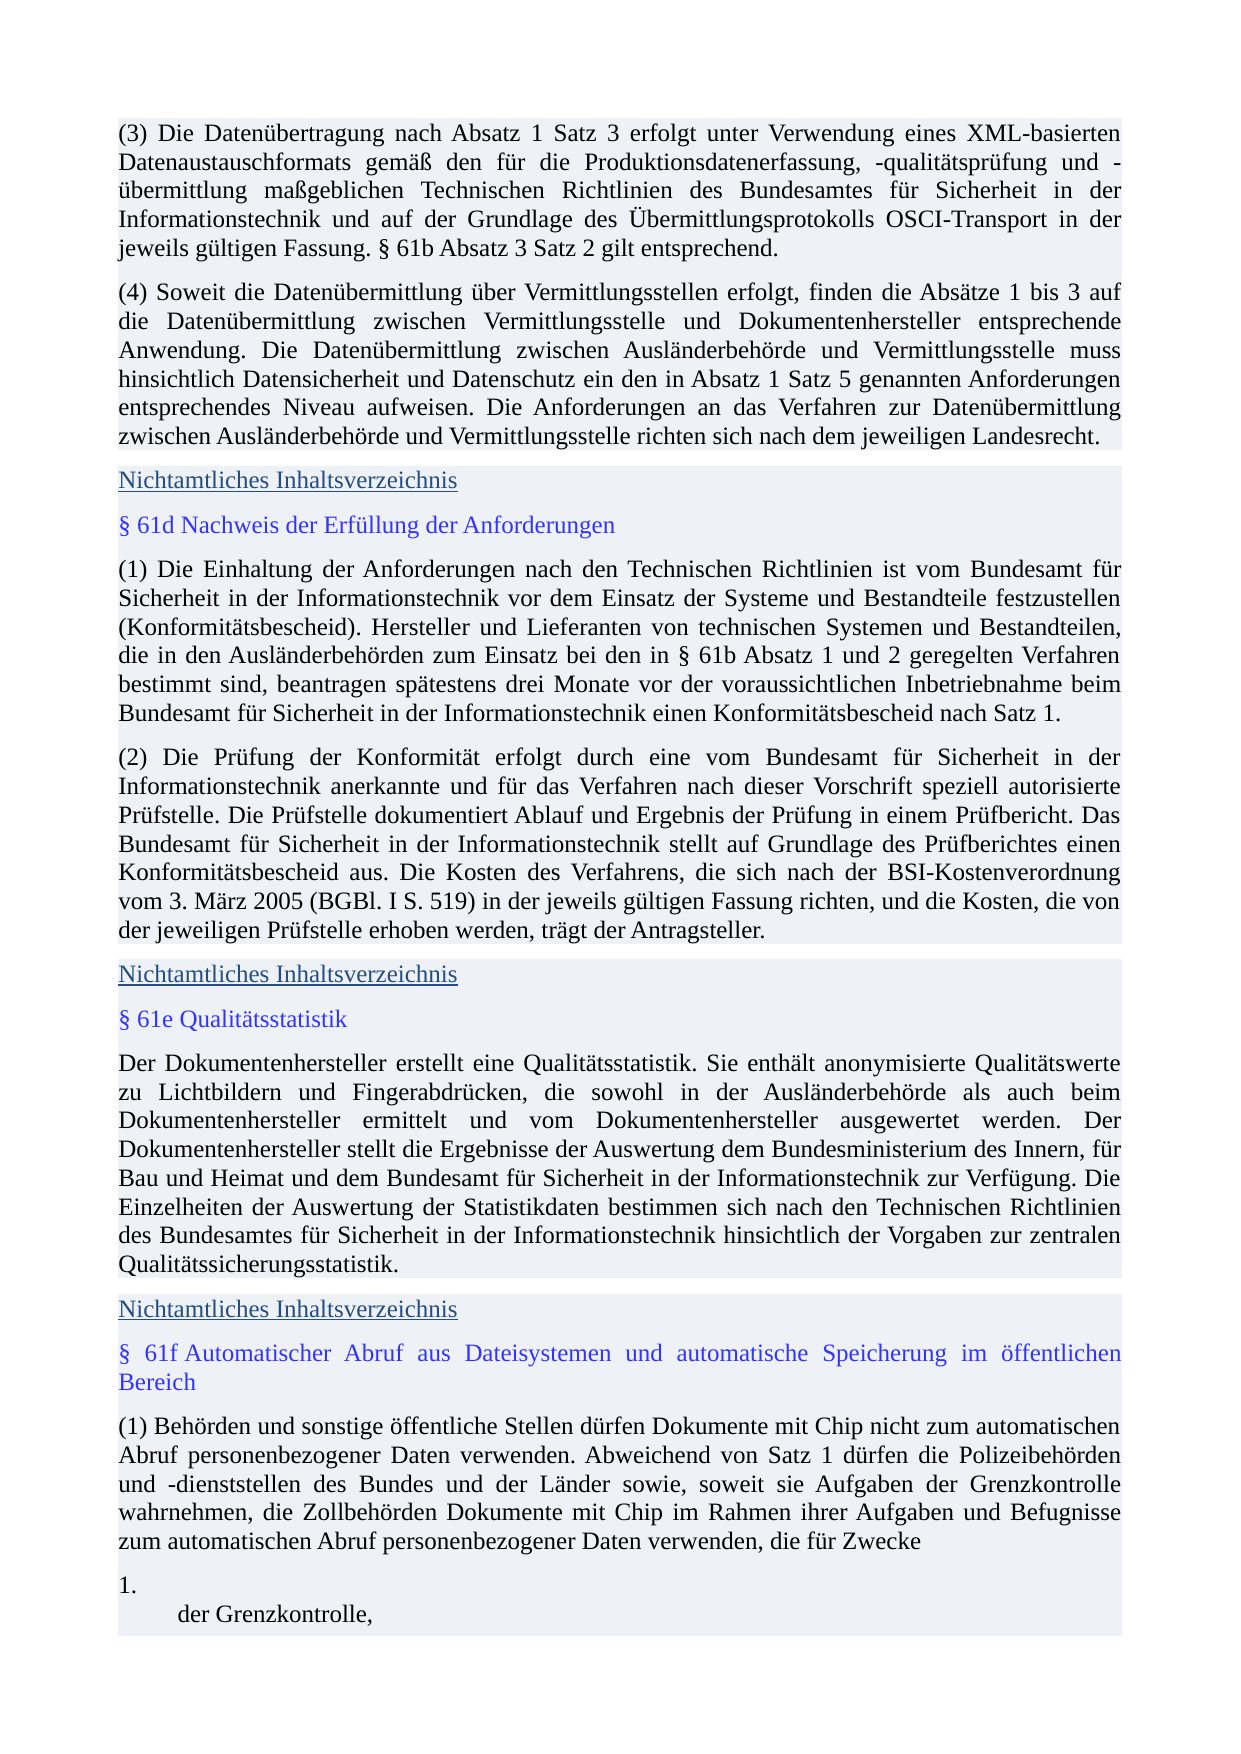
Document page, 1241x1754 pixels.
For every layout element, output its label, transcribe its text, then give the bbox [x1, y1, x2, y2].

subtitle § 61d Nachweis der Erfüllung der Anforderungen [118, 510, 1122, 539]
subtitle § 61e Qualitätsstatistik [118, 1004, 1122, 1032]
subtitle 1. [118, 1571, 1122, 1599]
text (3) Die Datenübertragung nach Absatz 1 Satz 3 erfolgt unter Verwendung eines XML-basierten Datenaustauschformats gemäß den für die Produktionsdatenerfassung, -qualitätsprüfung und -übermittlung maßgeblichen Technischen Richtlinien des Bundesamtes für Sicherheit in der Informationstechnik und auf der Grundlage des Übermittlungsprotokolls OSCI-Transport in der jeweils gültigen Fassung. § 61b Absatz 3 Satz 2 gilt entsprechend. [118, 118, 1122, 262]
text (2) Die Prüfung der Konformität erfolgt durch eine vom Bundesamt für Sicherheit in der Informationstechnik anerkannte und für das Verfahren nach dieser Vorschrift speziell autorisierte Prüfstelle. Die Prüfstelle dokumentiert Ablauf und Ergebnis der Prüfung in einem Prüfbericht. Das Bundesamt für Sicherheit in der Informationstechnik stellt auf Grundlage des Prüfberichtes einen Konformitätsbescheid aus. Die Kosten des Verfahrens, die sich nach der BSI-Kostenverordnung vom 3. März 2005 (BGBl. I S. 519) in der jeweils gültigen Fassung richten, und die Kosten, die von der jeweiligen Prüfstelle erhoben werden, trägt der Antragsteller. [118, 742, 1122, 944]
list der Grenzkontrolle, [177, 1599, 1122, 1628]
text Der Dokumentenhersteller erstellt eine Qualitätsstatistik. Sie enthält anonymisierte Qualitätswerte zu Lichtbildern und Fingerabdrücken, die sowohl in der Ausländerbehörde als auch beim Dokumentenhersteller ermittelt und vom Dokumentenhersteller ausgewertet werden. Der Dokumentenhersteller stellt die Ergebnisse der Auswertung dem Bundesministerium des Innern, für Bau und Heimat und dem Bundesamt für Sicherheit in der Informationstechnik zur Verfügung. Die Einzelheiten der Auswertung der Statistikdaten bestimmen sich nach den Technischen Richtlinien des Bundesamtes für Sicherheit in der Informationstechnik hinsichtlich der Vorgaben zur zentralen Qualitätssicherungsstatistik. [118, 1048, 1122, 1278]
subtitle § 61f Automatischer Abruf aus Dateisystemen und automatische Speicherung im öffentlichen Bereich [118, 1338, 1122, 1396]
text (1) Die Einhaltung der Anforderungen nach den Technischen Richtlinien ist vom Bundesamt für Sicherheit in der Informationstechnik vor dem Einsatz der Systeme und Bestandteile festzustellen (Konformitätsbescheid). Hersteller und Lieferanten von technischen Systemen und Bestandteilen, die in den Ausländerbehörden zum Einsatz bei den in § 61b Absatz 1 und 2 geregelten Verfahren bestimmt sind, beantragen spätestens drei Monate vor der voraussichtlichen Inbetriebnahme beim Bundesamt für Sicherheit in der Informationstechnik einen Konformitätsbescheid nach Satz 1. [118, 554, 1122, 727]
text (1) Behörden und sonstige öffentliche Stellen dürfen Dokumente mit Chip nicht zum automatischen Abruf personenbezogener Daten verwenden. Abweichend von Satz 1 dürfen die Polizeibehörden und -dienststellen des Bundes und der Länder sowie, soweit sie Aufgaben der Grenzkontrolle wahrnehmen, die Zollbehörden Dokumente mit Chip im Rahmen ihrer Aufgaben und Befugnisse zum automatischen Abruf personenbezogener Daten verwenden, die für Zwecke [118, 1411, 1122, 1555]
text Nichtamtliches Inhaltsverzeichnis [118, 959, 1122, 988]
text Nichtamtliches Inhaltsverzeichnis [118, 1294, 1122, 1322]
text (4) Soweit die Datenübermittlung über Vermittlungsstellen erfolgt, finden die Absätze 1 bis 3 auf die Datenübermittlung zwischen Vermittlungsstelle und Dokumentenhersteller entsprechende Anwendung. Die Datenübermittlung zwischen Ausländerbehörde und Vermittlungsstelle muss hinsichtlich Datensicherheit und Datenschutz ein den in Absatz 1 Satz 5 genannten Anforderungen entsprechendes Niveau aufweisen. Die Anforderungen an das Verfahren zur Datenübermittlung zwischen Ausländerbehörde und Vermittlungsstelle richten sich nach dem jeweiligen Landesrecht. [118, 277, 1122, 450]
text Nichtamtliches Inhaltsverzeichnis [118, 466, 1122, 494]
